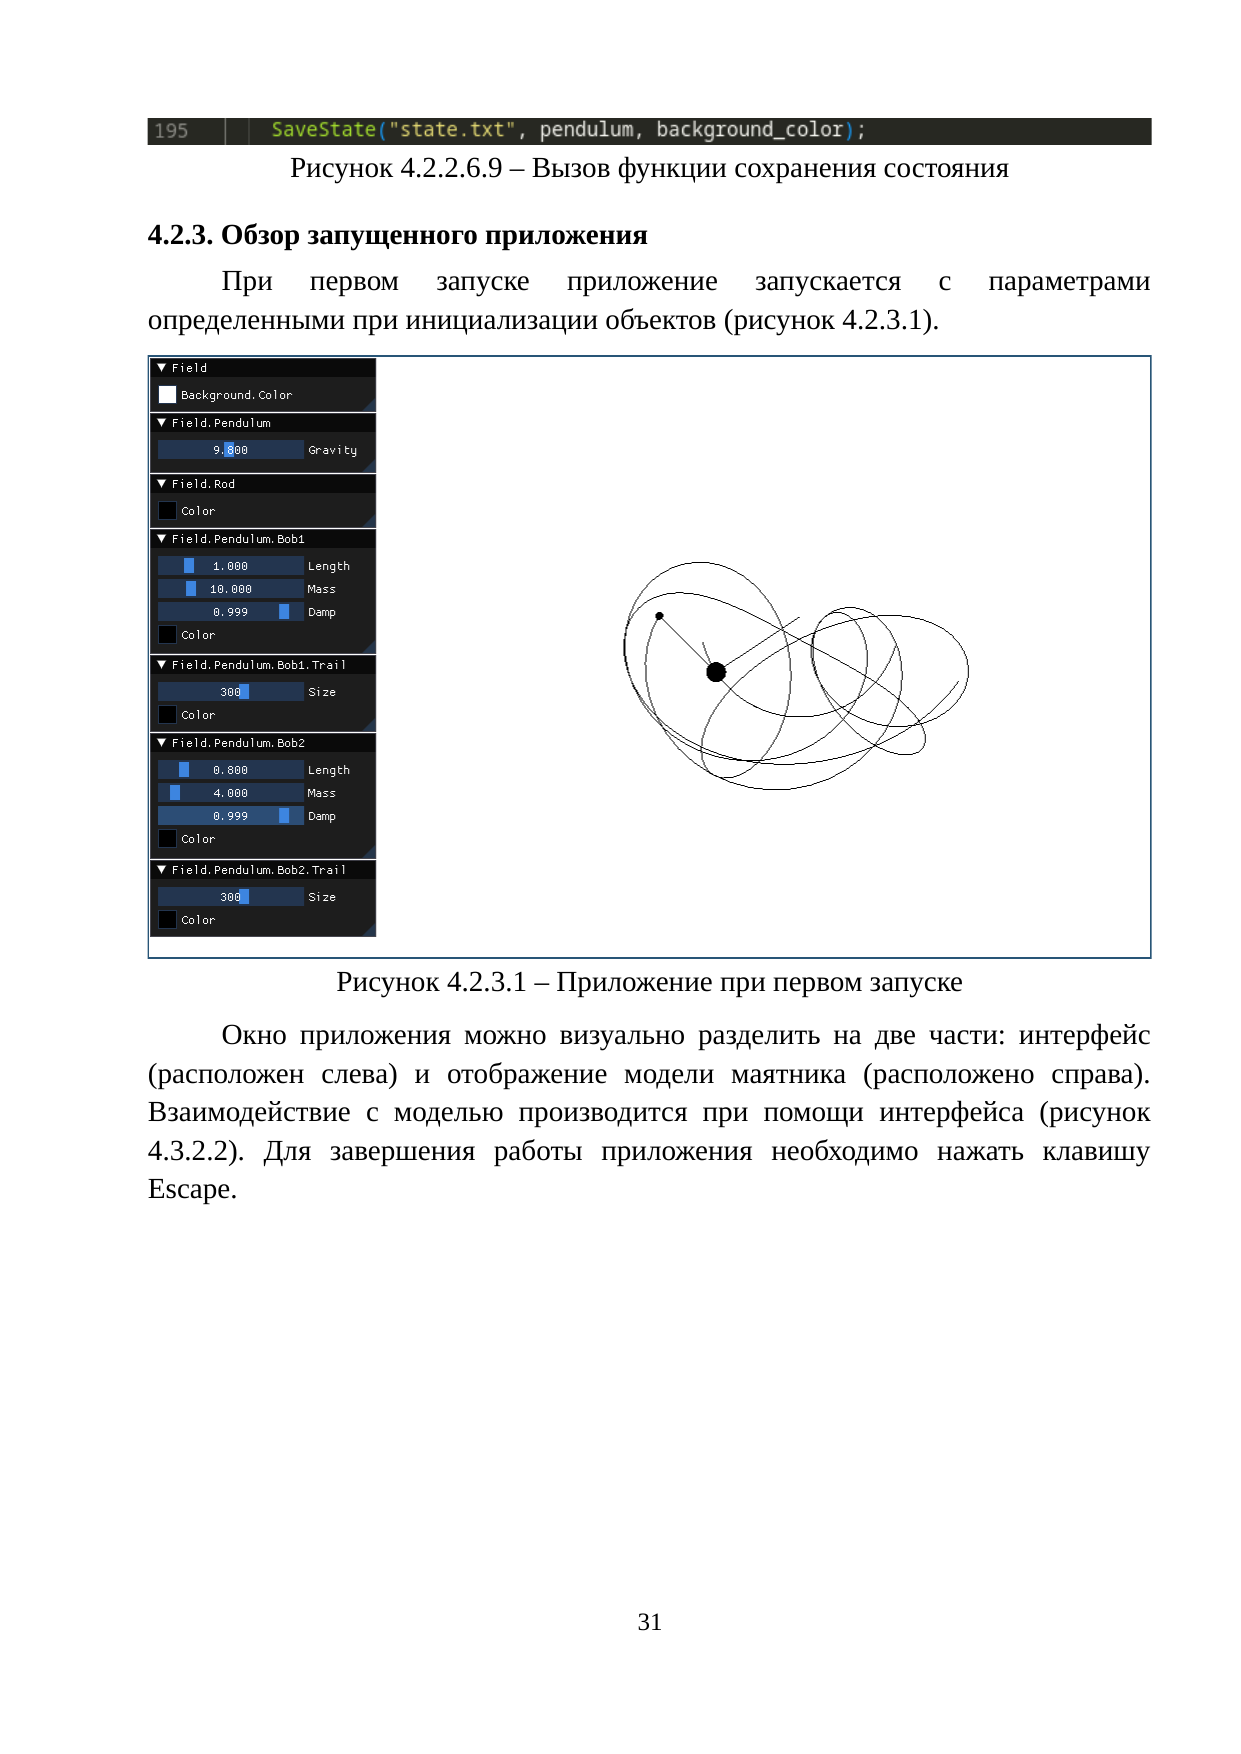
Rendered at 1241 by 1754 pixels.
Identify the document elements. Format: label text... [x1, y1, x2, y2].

text При первом запуске приложение запускается с параметрами определенными при инициализации объектов (рисунок 4.2.3.1). [148, 263, 1152, 336]
picture [147, 118, 1152, 145]
text Рисунок 4.2.2.6.9 – Вызов функции сохранения состояния [148, 145, 1152, 183]
text Рисунок 4.2.3.1 – Приложение при первом запуске [148, 959, 1152, 998]
picture [147, 355, 1152, 959]
subtitle 4.2.3. Обзор запущенного приложения [148, 217, 1152, 251]
text Окно приложения можно визуально разделить на две части: интерфейс (расположен слева) и отображение модели маятника (расположено справа). Взаимодействие с моделью производится при помощи интерфейса (рисунок 4.3.2.2). Для завершения работы приложения необходимо нажать клавишу Escape. [148, 1017, 1152, 1205]
